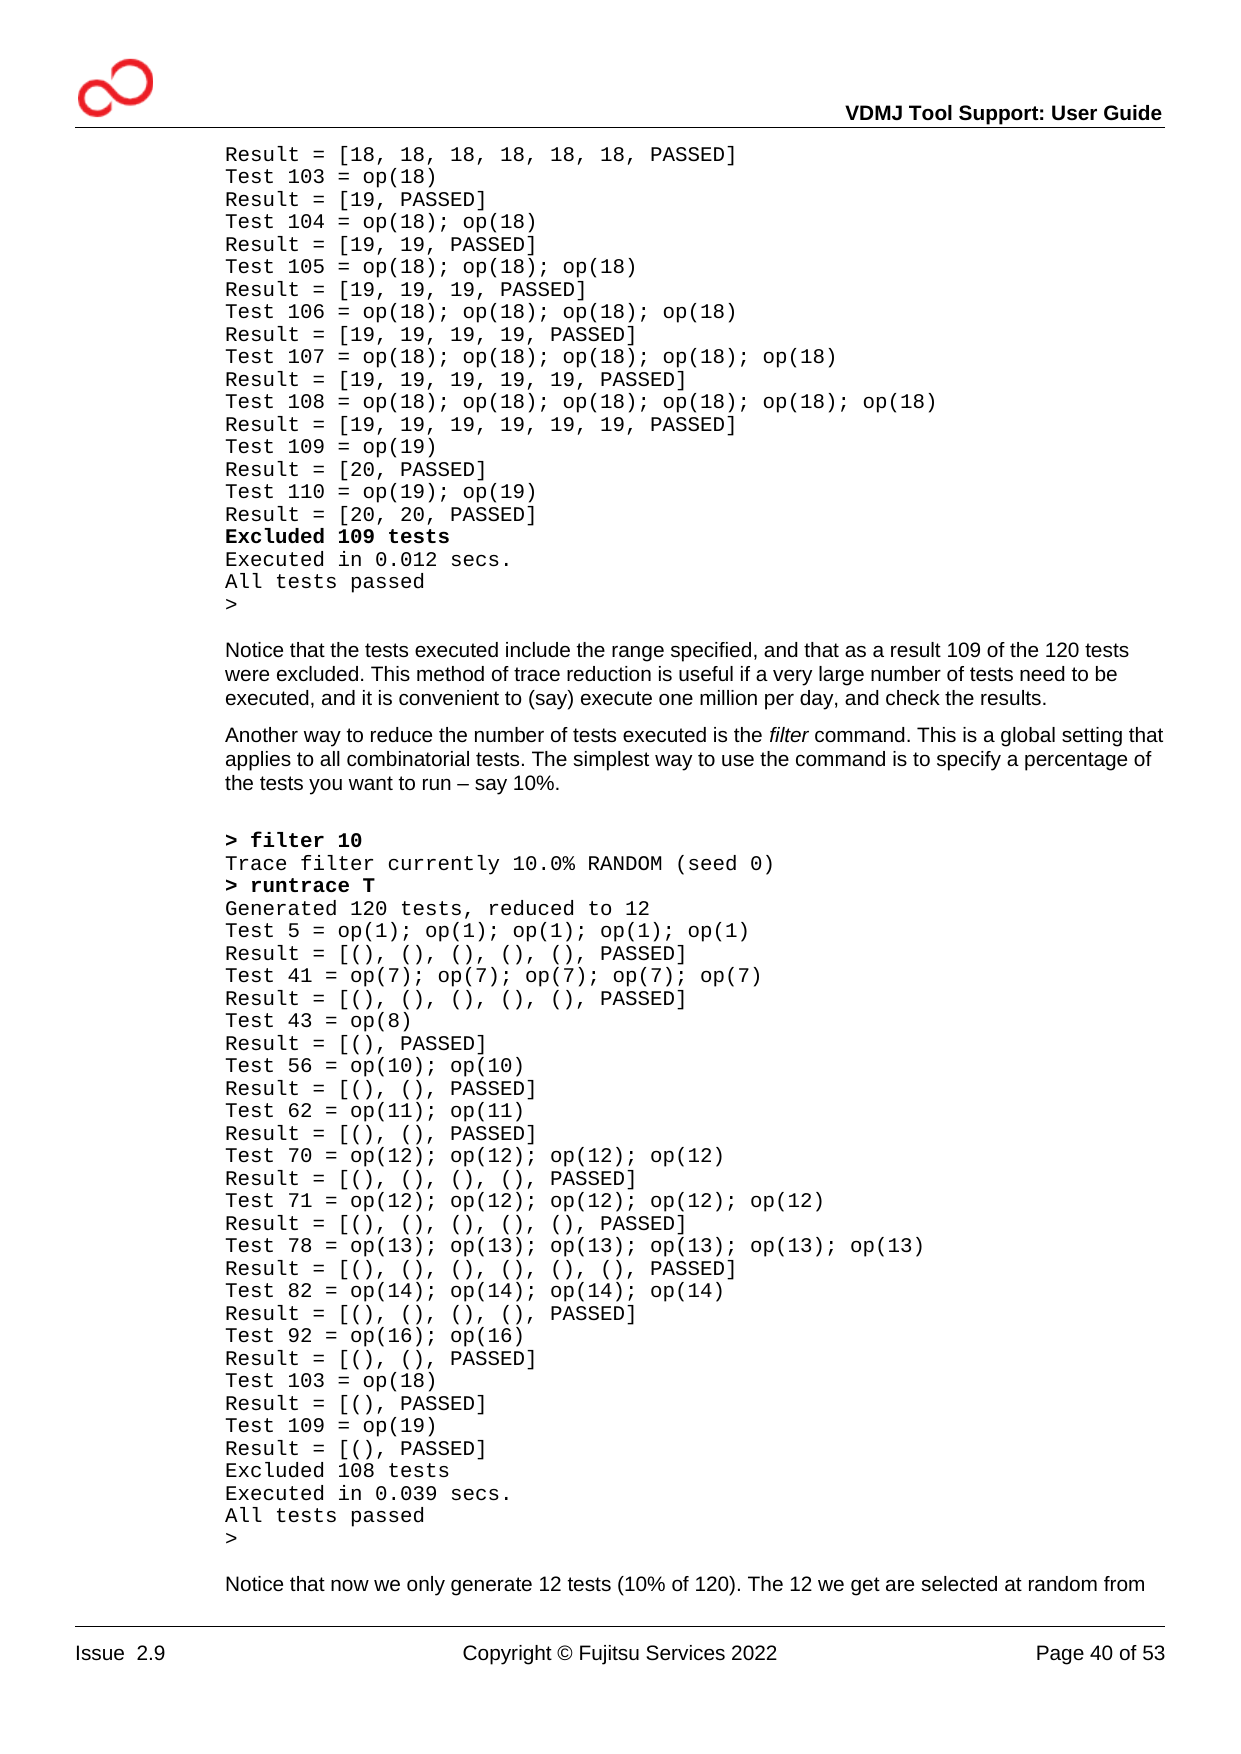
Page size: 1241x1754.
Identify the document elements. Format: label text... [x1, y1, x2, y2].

text > [225, 1527, 1165, 1550]
picture [78, 52, 153, 127]
text Result = [18, 18, 18, 18, 18, 18, PASSED] [225, 143, 1165, 166]
text Test 5 = op(1); op(1); op(1); op(1); op(1) [225, 920, 1165, 942]
text Result = [(), (), (), (), (), PASSED] [225, 1212, 1165, 1235]
text > [225, 593, 1165, 616]
text Result = [(), PASSED] [225, 1437, 1165, 1460]
text Test 62 = op(11); op(11) [225, 1100, 1165, 1122]
text Result = [(), (), (), (), (), (), PASSED] [225, 1257, 1165, 1280]
text Test 107 = op(18); op(18); op(18); op(18); op(18) [225, 346, 1165, 368]
text Excluded 108 tests [225, 1460, 1165, 1482]
text Result = [19, 19, 19, 19, 19, 19, PASSED] [225, 413, 1165, 436]
text Result = [(), (), (), (), (), PASSED] [225, 987, 1165, 1010]
text Test 108 = op(18); op(18); op(18); op(18); op(18); op(18) [225, 391, 1165, 413]
text Test 103 = op(18) [225, 1370, 1165, 1392]
text Result = [(), (), PASSED] [225, 1077, 1165, 1100]
text Executed in 0.012 secs. [225, 548, 1165, 571]
text Result = [(), (), (), (), (), PASSED] [225, 942, 1165, 965]
text Test 70 = op(12); op(12); op(12); op(12) [225, 1145, 1165, 1167]
text Result = [(), (), (), (), PASSED] [225, 1302, 1165, 1325]
text Trace filter currently 10.0% RANDOM (seed 0) [225, 852, 1165, 875]
text Result = [(), (), PASSED] [225, 1122, 1165, 1145]
text Result = [(), PASSED] [225, 1392, 1165, 1415]
text Test 110 = op(19); op(19) [225, 481, 1165, 503]
text Test 78 = op(13); op(13); op(13); op(13); op(13); op(13) [225, 1235, 1165, 1257]
text Test 106 = op(18); op(18); op(18); op(18) [225, 301, 1165, 323]
text Test 41 = op(7); op(7); op(7); op(7); op(7) [225, 965, 1165, 987]
text > filter 10 [225, 830, 1165, 852]
text Result = [19, PASSED] [225, 188, 1165, 211]
text All tests passed [225, 1505, 1165, 1527]
text Test 109 = op(19) [225, 436, 1165, 458]
text Result = [20, 20, PASSED] [225, 503, 1165, 526]
text Result = [19, 19, 19, 19, 19, PASSED] [225, 368, 1165, 391]
text Test 105 = op(18); op(18); op(18) [225, 256, 1165, 278]
text Test 82 = op(14); op(14); op(14); op(14) [225, 1280, 1165, 1302]
text Executed in 0.039 secs. [225, 1482, 1165, 1505]
text Notice that now we only generate 12 tests (10% of 120). The 12 we get are selected at random from [225, 1572, 1165, 1596]
text Test 43 = op(8) [225, 1010, 1165, 1032]
text Another way to reduce the number of tests executed is the filter command. This is a global setting that applies to all combinatorial tests. The simplest way to use the command is to specify a percentage of the tests you want to run – say 10%. [225, 723, 1165, 795]
text Result = [(), (), (), (), PASSED] [225, 1167, 1165, 1190]
text Test 104 = op(18); op(18) [225, 211, 1165, 233]
text Generated 120 tests, reduced to 12 [225, 897, 1165, 920]
text Notice that the tests executed include the range specified, and that as a result 109 of the 120 tests were excluded. This method of trace reduction is useful if a very large number of tests need to be executed, and it is convenient to (say) execute one million per day, and check the results. [225, 638, 1165, 710]
text Result = [19, 19, 19, 19, PASSED] [225, 323, 1165, 346]
text All tests passed [225, 571, 1165, 593]
text Result = [(), (), PASSED] [225, 1347, 1165, 1370]
text Test 109 = op(19) [225, 1415, 1165, 1437]
text Result = [20, PASSED] [225, 458, 1165, 481]
text > runtrace T [225, 875, 1165, 897]
text Test 103 = op(18) [225, 166, 1165, 188]
text Test 56 = op(10); op(10) [225, 1055, 1165, 1077]
text Test 92 = op(16); op(16) [225, 1325, 1165, 1347]
text Excluded 109 tests [225, 526, 1165, 548]
text Result = [(), PASSED] [225, 1032, 1165, 1055]
text Test 71 = op(12); op(12); op(12); op(12); op(12) [225, 1190, 1165, 1212]
text Result = [19, 19, PASSED] [225, 233, 1165, 256]
text Result = [19, 19, 19, PASSED] [225, 278, 1165, 301]
